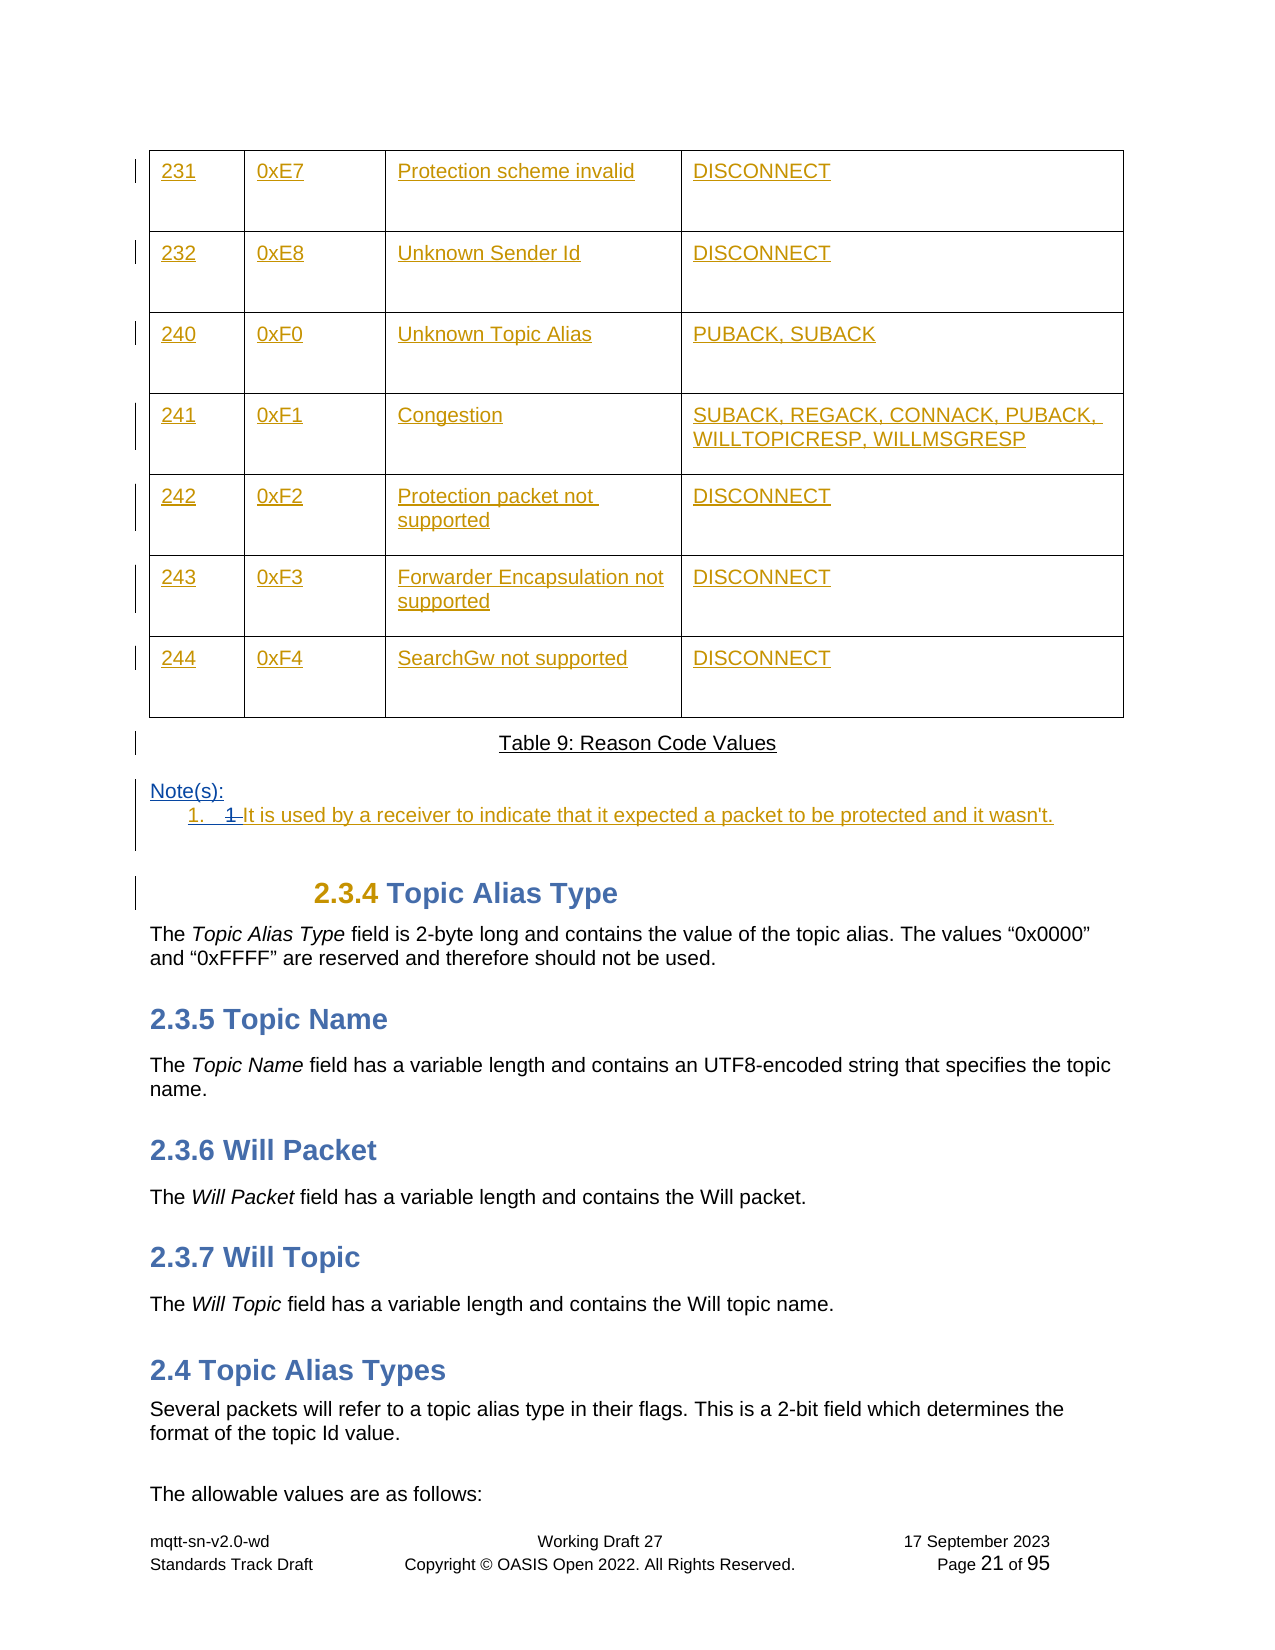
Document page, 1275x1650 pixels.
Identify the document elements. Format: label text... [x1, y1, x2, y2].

table_cell 0xF3 [245, 556, 385, 636]
table_cell 0xE7 [245, 151, 385, 231]
table_cell SearchGw not supported [386, 637, 681, 717]
text Several packets will refer to a topic alias type in their flags. This is a 2-bit field which determines the format of the topic Id value. [149, 1397, 1124, 1445]
table_cell 0xF4 [245, 637, 385, 717]
text The allowable values are as follows: [149, 1482, 1124, 1506]
table_cell DISCONNECT [682, 232, 1123, 312]
text The Topic Name field has a variable length and contains an UTF8-encoded string that specifies the topic name. [149, 1053, 1124, 1101]
subtitle 2.3.7 Will Topic [150, 1241, 1124, 1274]
table_cell Congestion [386, 394, 681, 474]
table_cell SUBACK, REGACK, CONNACK, PUBACK, WILLTOPICRESP, WILLMSGRESP [682, 394, 1123, 474]
text Note(s): [150, 779, 1125, 803]
table_cell 231 [150, 151, 244, 231]
subtitle 2.3.6 Will Packet [150, 1133, 1124, 1167]
table_cell 244 [150, 637, 244, 717]
table_cell 0xF1 [245, 394, 385, 474]
table_cell 240 [150, 313, 244, 393]
text The Will Packet field has a variable length and contains the Will packet. [149, 1184, 1124, 1208]
subtitle 2.3.5 Topic Name [150, 1002, 1124, 1036]
table_cell Unknown Sender Id [386, 232, 681, 312]
table_cell 243 [150, 556, 244, 636]
text Table 9: Reason Code Values [150, 731, 1125, 755]
subtitle 2.4 Topic Alias Types [150, 1352, 1125, 1386]
table_cell 0xE8 [245, 232, 385, 312]
list It is used by a receiver to indicate that it expected a packet to be protected and it wasn't. [187, 803, 1125, 827]
subtitle 2.3.4 Topic Alias Type [313, 876, 1125, 910]
text The Will Topic field has a variable length and contains the Will topic name. [149, 1292, 1124, 1316]
table_cell Protection scheme invalid [386, 151, 681, 231]
text The Topic Alias Type field is 2-byte long and contains the value of the topic alias. The values “0x0000” and “0xFFFF” are reserved and therefore should not be used. [149, 922, 1124, 970]
table_cell Forwarder Encapsulation not supported [386, 556, 681, 636]
table_cell DISCONNECT [682, 556, 1123, 636]
table_cell Protection packet not supported [386, 475, 681, 555]
table_cell Unknown Topic Alias [386, 313, 681, 393]
table_cell DISCONNECT [682, 151, 1123, 231]
table_cell 241 [150, 394, 244, 474]
table_cell 0xF0 [245, 313, 385, 393]
table_cell PUBACK, SUBACK [682, 313, 1123, 393]
table_cell DISCONNECT [682, 637, 1123, 717]
table_cell 232 [150, 232, 244, 312]
table_cell DISCONNECT [682, 475, 1123, 555]
table_cell 242 [150, 475, 244, 555]
table_cell 0xF2 [245, 475, 385, 555]
